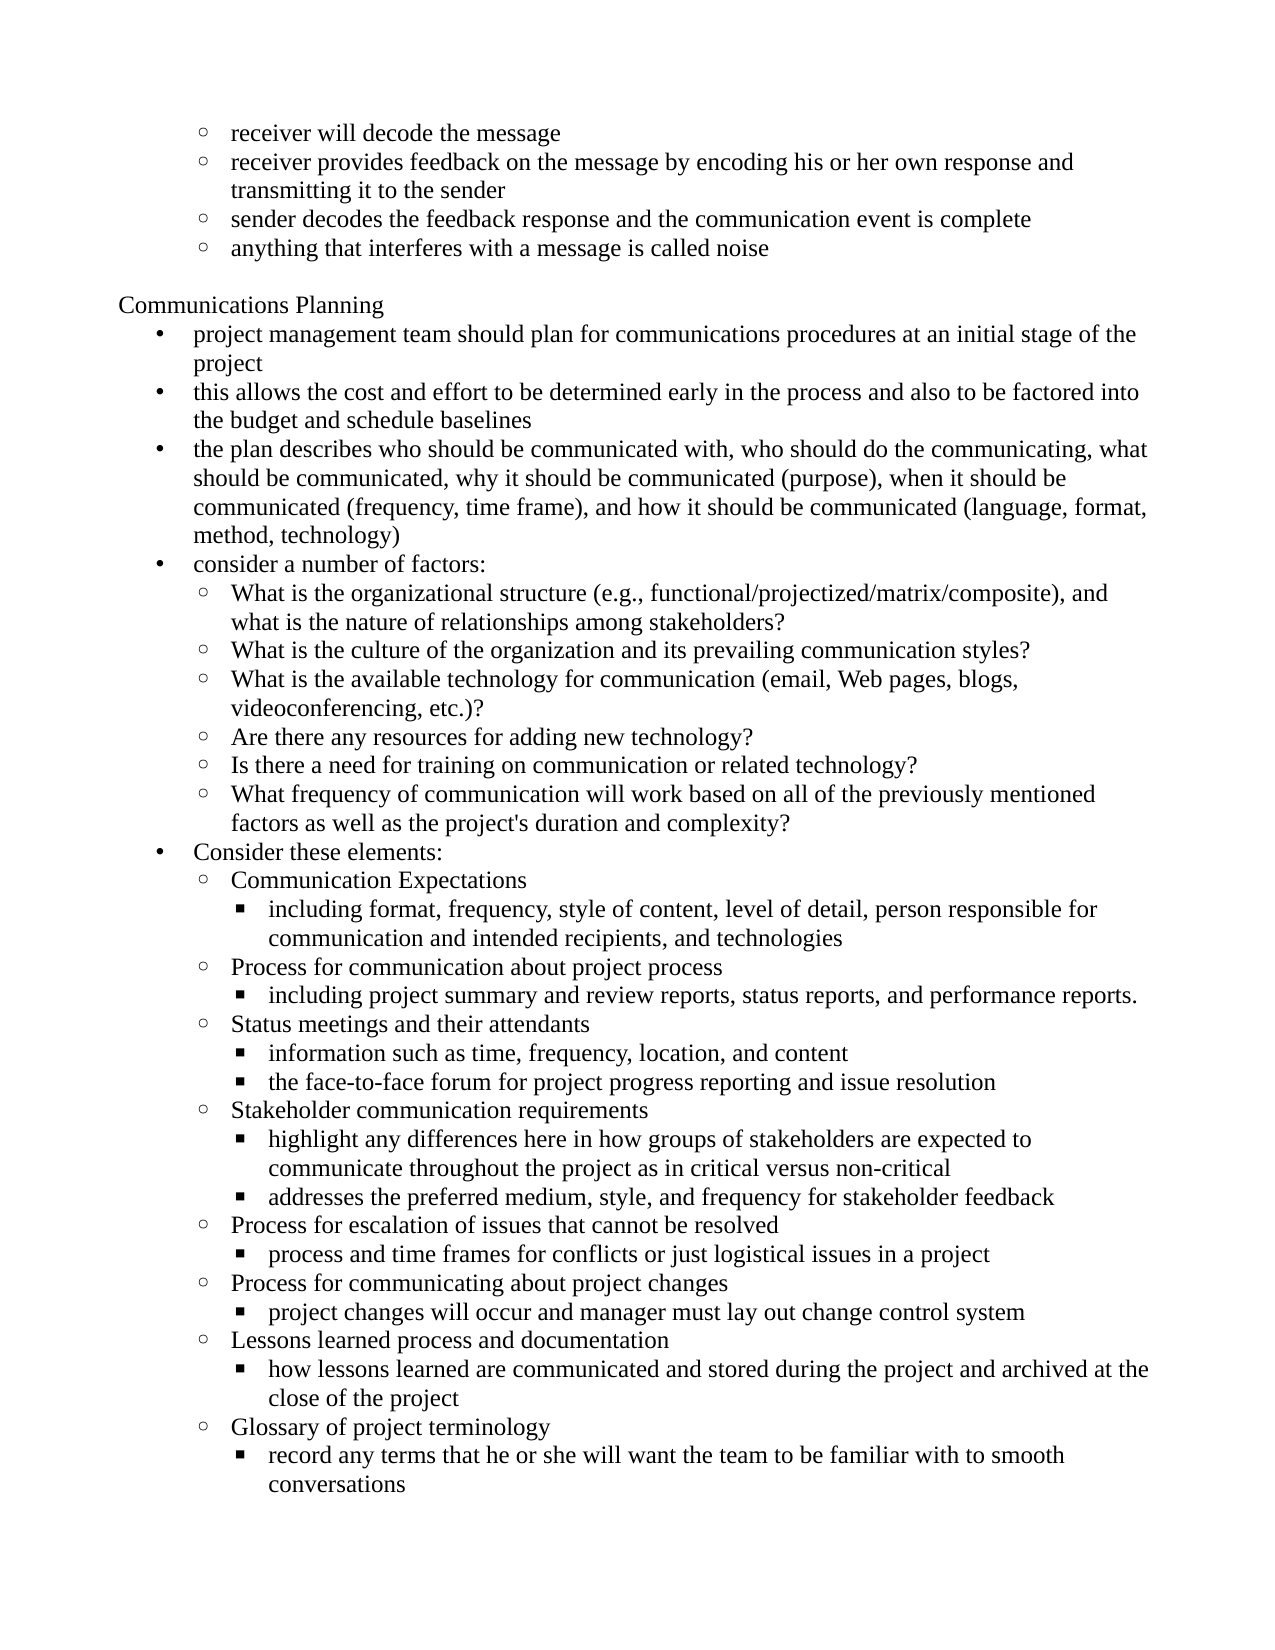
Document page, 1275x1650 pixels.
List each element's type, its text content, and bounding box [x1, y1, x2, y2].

list What frequency of communication will work based on all of the previously mentioned factors as well as the project's duration and complexity? [193, 779, 1157, 837]
list anything that interferes with a message is called noise [193, 233, 1157, 262]
list Process for communication about project process [193, 952, 1157, 981]
list the plan describes who should be communicated with, who should do the communicating, what should be communicated, why it should be communicated (purpose), when it should be communicated (frequency, time frame), and how it should be communicated (language, format, method, technology) [156, 434, 1157, 549]
text Communications Planning [118, 291, 1157, 319]
list how lessons learned are communicated and stored during the project and archived at the close of the project [231, 1354, 1157, 1412]
list this allows the cost and effort to be determined early in the process and also to be factored into the budget and schedule baselines [156, 377, 1157, 434]
list Are there any resources for adding new technology? [193, 722, 1157, 751]
list What is the culture of the organization and its prevailing communication styles? [193, 636, 1157, 664]
list Communication Expectations [193, 866, 1157, 894]
list Lessons learned process and documentation [193, 1326, 1157, 1354]
list the face-to-face forum for project progress reporting and issue resolution [231, 1067, 1157, 1096]
list consider a number of factors: [156, 549, 1157, 578]
list What is the organizational structure (e.g., functional/projectized/matrix/composite), and what is the nature of relationships among stakeholders? [193, 578, 1157, 636]
list including format, frequency, style of content, level of detail, person responsible for communication and intended recipients, and technologies [231, 894, 1157, 952]
list sender decodes the feedback response and the communication event is complete [193, 204, 1157, 233]
list highlight any differences here in how groups of stakeholders are expected to communicate throughout the project as in critical versus non-critical [231, 1124, 1157, 1182]
list record any terms that he or she will want the team to be familiar with to smooth conversations [231, 1441, 1157, 1498]
list Consider these elements: [156, 837, 1157, 866]
list information such as time, frequency, location, and content [231, 1038, 1157, 1067]
list Status meetings and their attendants [193, 1009, 1157, 1038]
list Process for communicating about project changes [193, 1268, 1157, 1297]
list Is there a need for training on communication or related technology? [193, 751, 1157, 779]
list addresses the preferred medium, style, and frequency for stakeholder feedback [231, 1182, 1157, 1211]
list Stakeholder communication requirements [193, 1096, 1157, 1124]
list receiver provides feedback on the message by encoding his or her own response and transmitting it to the sender [193, 147, 1157, 204]
list project changes will occur and manager must lay out change control system [231, 1297, 1157, 1326]
list Glossary of project terminology [193, 1412, 1157, 1441]
list What is the available technology for communication (email, Web pages, blogs, videoconferencing, etc.)? [193, 664, 1157, 722]
list process and time frames for conflicts or just logistical issues in a project [231, 1239, 1157, 1268]
list project management team should plan for communications procedures at an initial stage of the project [156, 319, 1157, 377]
list Process for escalation of issues that cannot be resolved [193, 1211, 1157, 1239]
list including project summary and review reports, status reports, and performance reports. [231, 981, 1157, 1009]
list receiver will decode the message [193, 118, 1157, 147]
